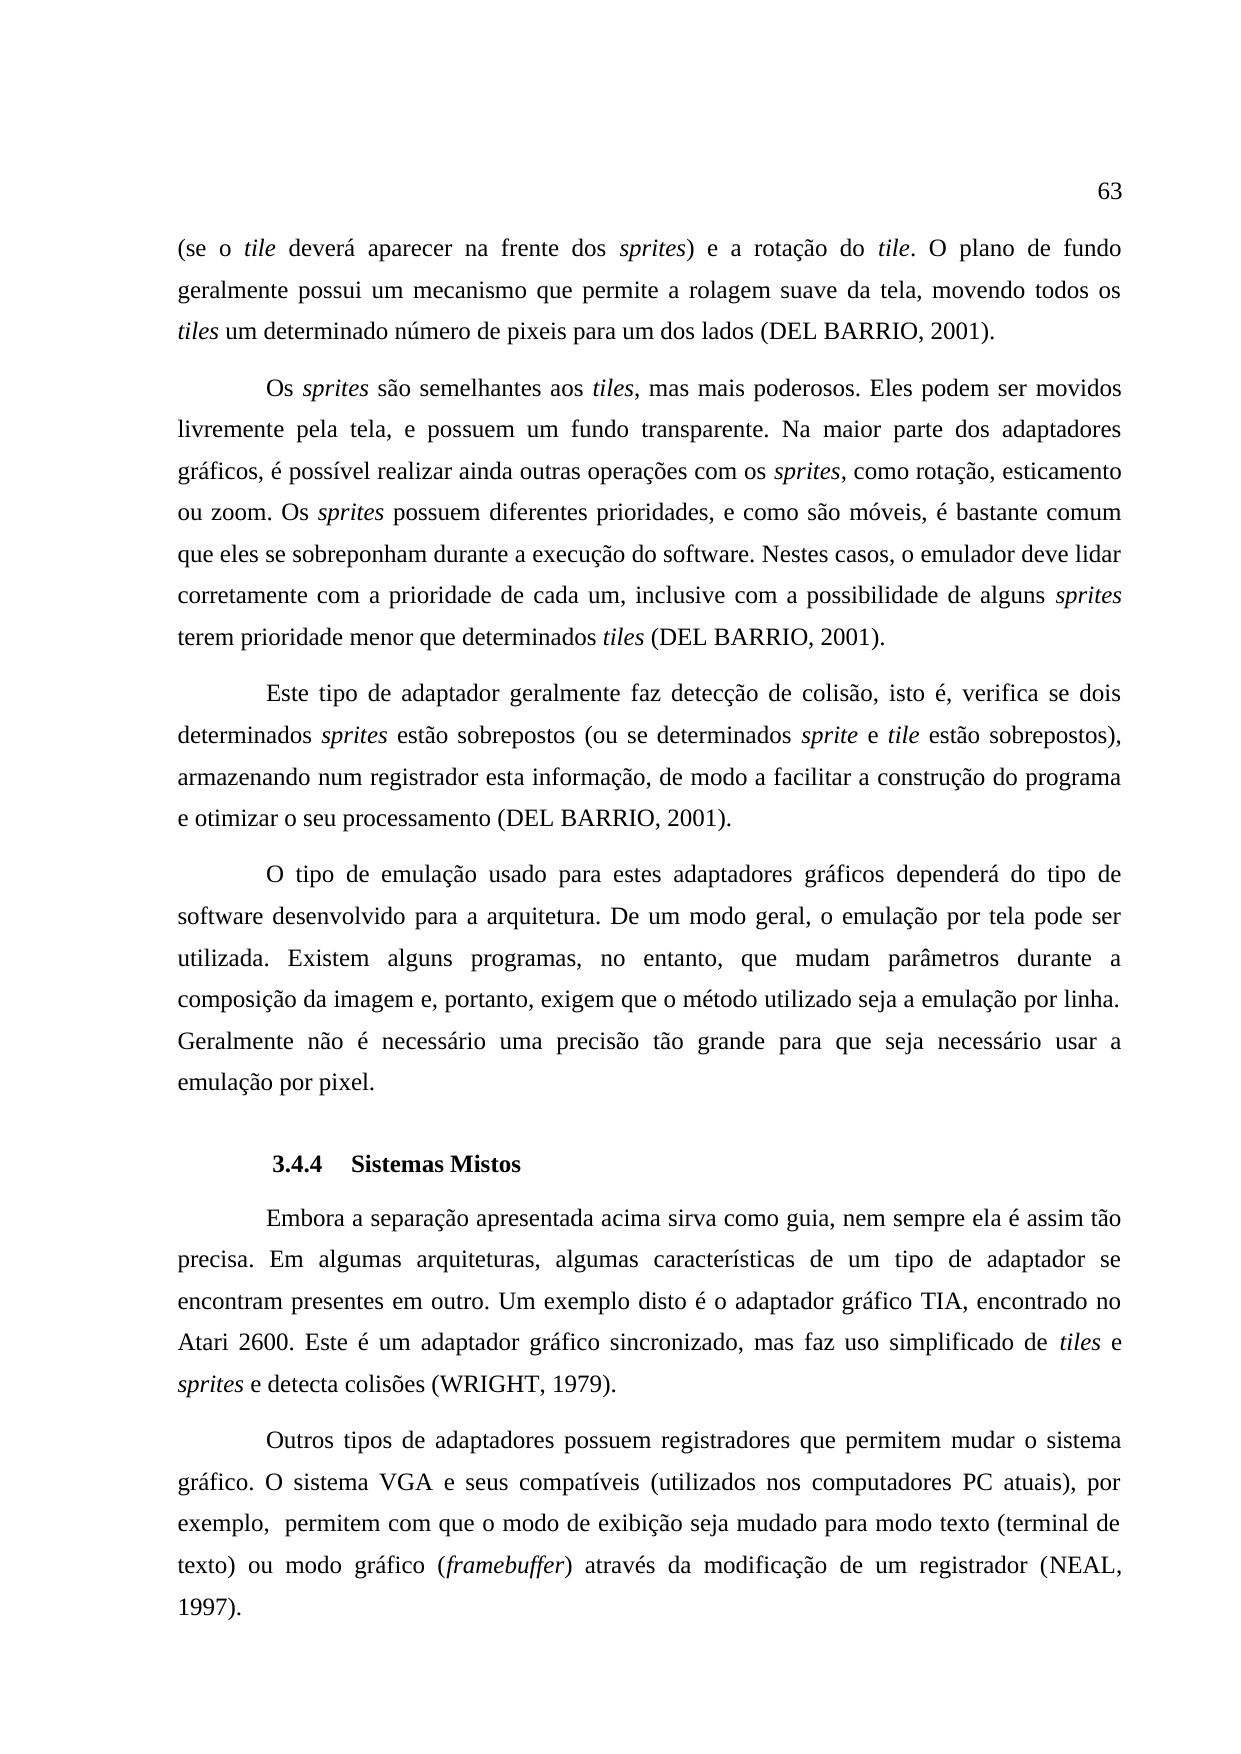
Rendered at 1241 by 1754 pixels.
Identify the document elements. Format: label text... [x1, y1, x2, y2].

subtitle Sistemas Mistos [177, 1150, 1122, 1177]
text Outros tipos de adaptadores possuem registradores que permitem mudar o sistema gráfico. O sistema VGA e seus compatíveis (utilizados nos computadores PC atuais), por exemplo, permitem com que o modo de exibição seja mudado para modo texto (terminal de texto) ou modo gráfico (framebuffer) através da modificação de um registrador (NEAL, 1997). [177, 1426, 1122, 1620]
text Este tipo de adaptador geralmente faz detecção de colisão, isto é, verifica se dois determinados sprites estão sobrepostos (ou se determinados sprite e tile estão sobrepostos), armazenando num registrador esta informação, de modo a facilitar a construção do programa e otimizar o seu processamento (DEL BARRIO, 2001). [177, 679, 1122, 832]
text Os sprites são semelhantes aos tiles, mas mais poderosos. Eles podem ser movidos livremente pela tela, e possuem um fundo transparente. Na maior parte dos adaptadores gráficos, é possível realizar ainda outras operações com os sprites, como rotação, esticamento ou zoom. Os sprites possuem diferentes prioridades, e como são móveis, é bastante comum que eles se sobreponham durante a execução do software. Nestes casos, o emulador deve lidar corretamente com a prioridade de cada um, inclusive com a possibilidade de alguns sprites terem prioridade menor que determinados tiles (DEL BARRIO, 2001). [177, 374, 1122, 651]
text O tipo de emulação usado para estes adaptadores gráficos dependerá do tipo de software desenvolvido para a arquitetura. De um modo geral, o emulação por tela pode ser utilizada. Existem alguns programas, no entanto, que mudam parâmetros durante a composição da imagem e, portanto, exigem que o método utilizado seja a emulação por linha. Geralmente não é necessário uma precisão tão grande para que seja necessário usar a emulação por pixel. [177, 861, 1122, 1096]
text Embora a separação apresentada acima sirva como guia, nem sempre ela é assim tão precisa. Em algumas arquiteturas, algumas características de um tipo de adaptador se encontram presentes em outro. Um exemplo disto é o adaptador gráfico TIA, encontrado no Atari 2600. Este é um adaptador gráfico sincronizado, mas faz uso simplificado de tiles e sprites e detecta colisões (WRIGHT, 1979). [177, 1204, 1122, 1398]
text (se o tile deverá aparecer na frente dos sprites) e a rotação do tile. O plano de fundo geralmente possui um mecanismo que permite a rolagem suave da tela, movendo todos os tiles um determinado número de pixeis para um dos lados (DEL BARRIO, 2001). [177, 234, 1122, 345]
